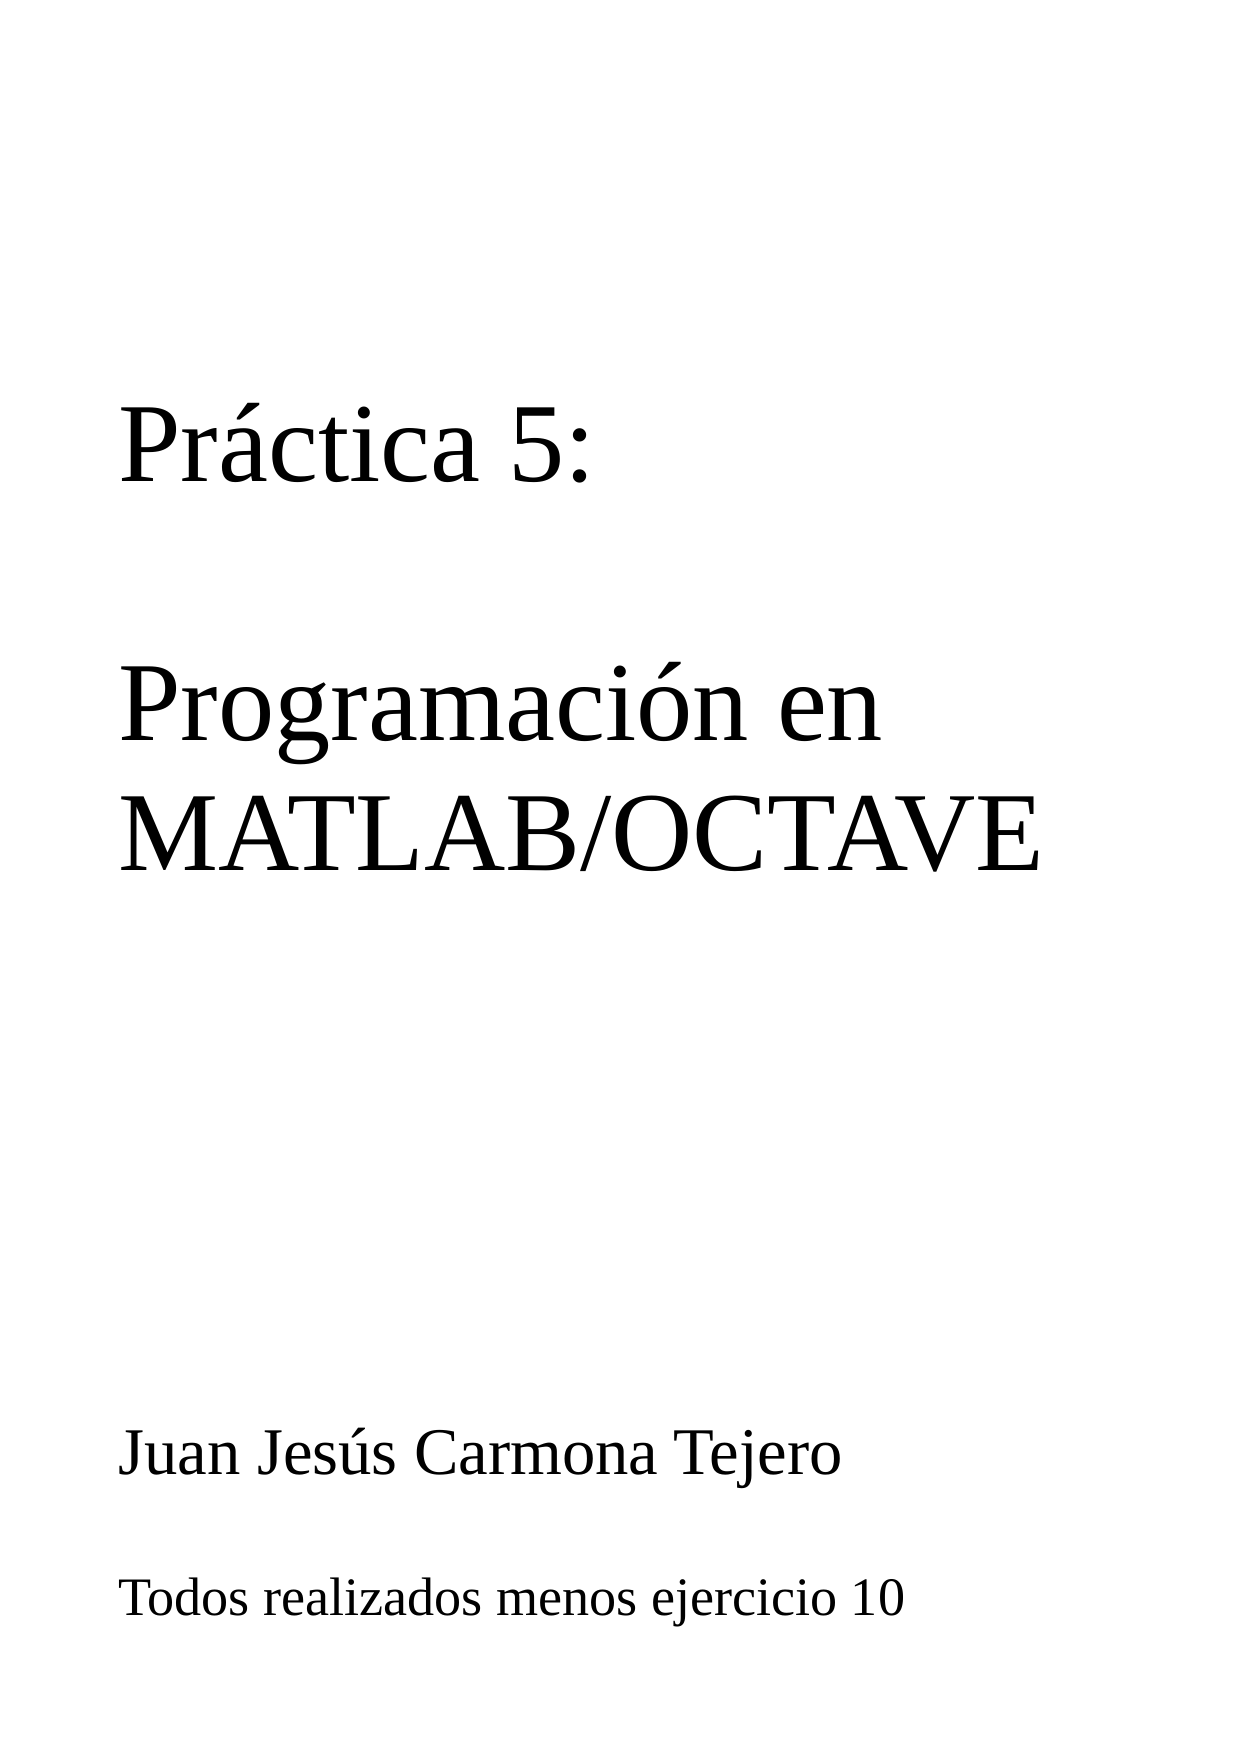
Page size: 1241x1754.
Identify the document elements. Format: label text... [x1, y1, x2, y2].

text MATLAB/OCTAVE [118, 765, 1122, 894]
text Todos realizados menos ejercicio 10 [118, 1565, 1122, 1627]
text Programación en [118, 636, 1122, 765]
text Práctica 5: [118, 377, 1122, 506]
text Juan Jesús Carmona Tejero [118, 1412, 1122, 1488]
